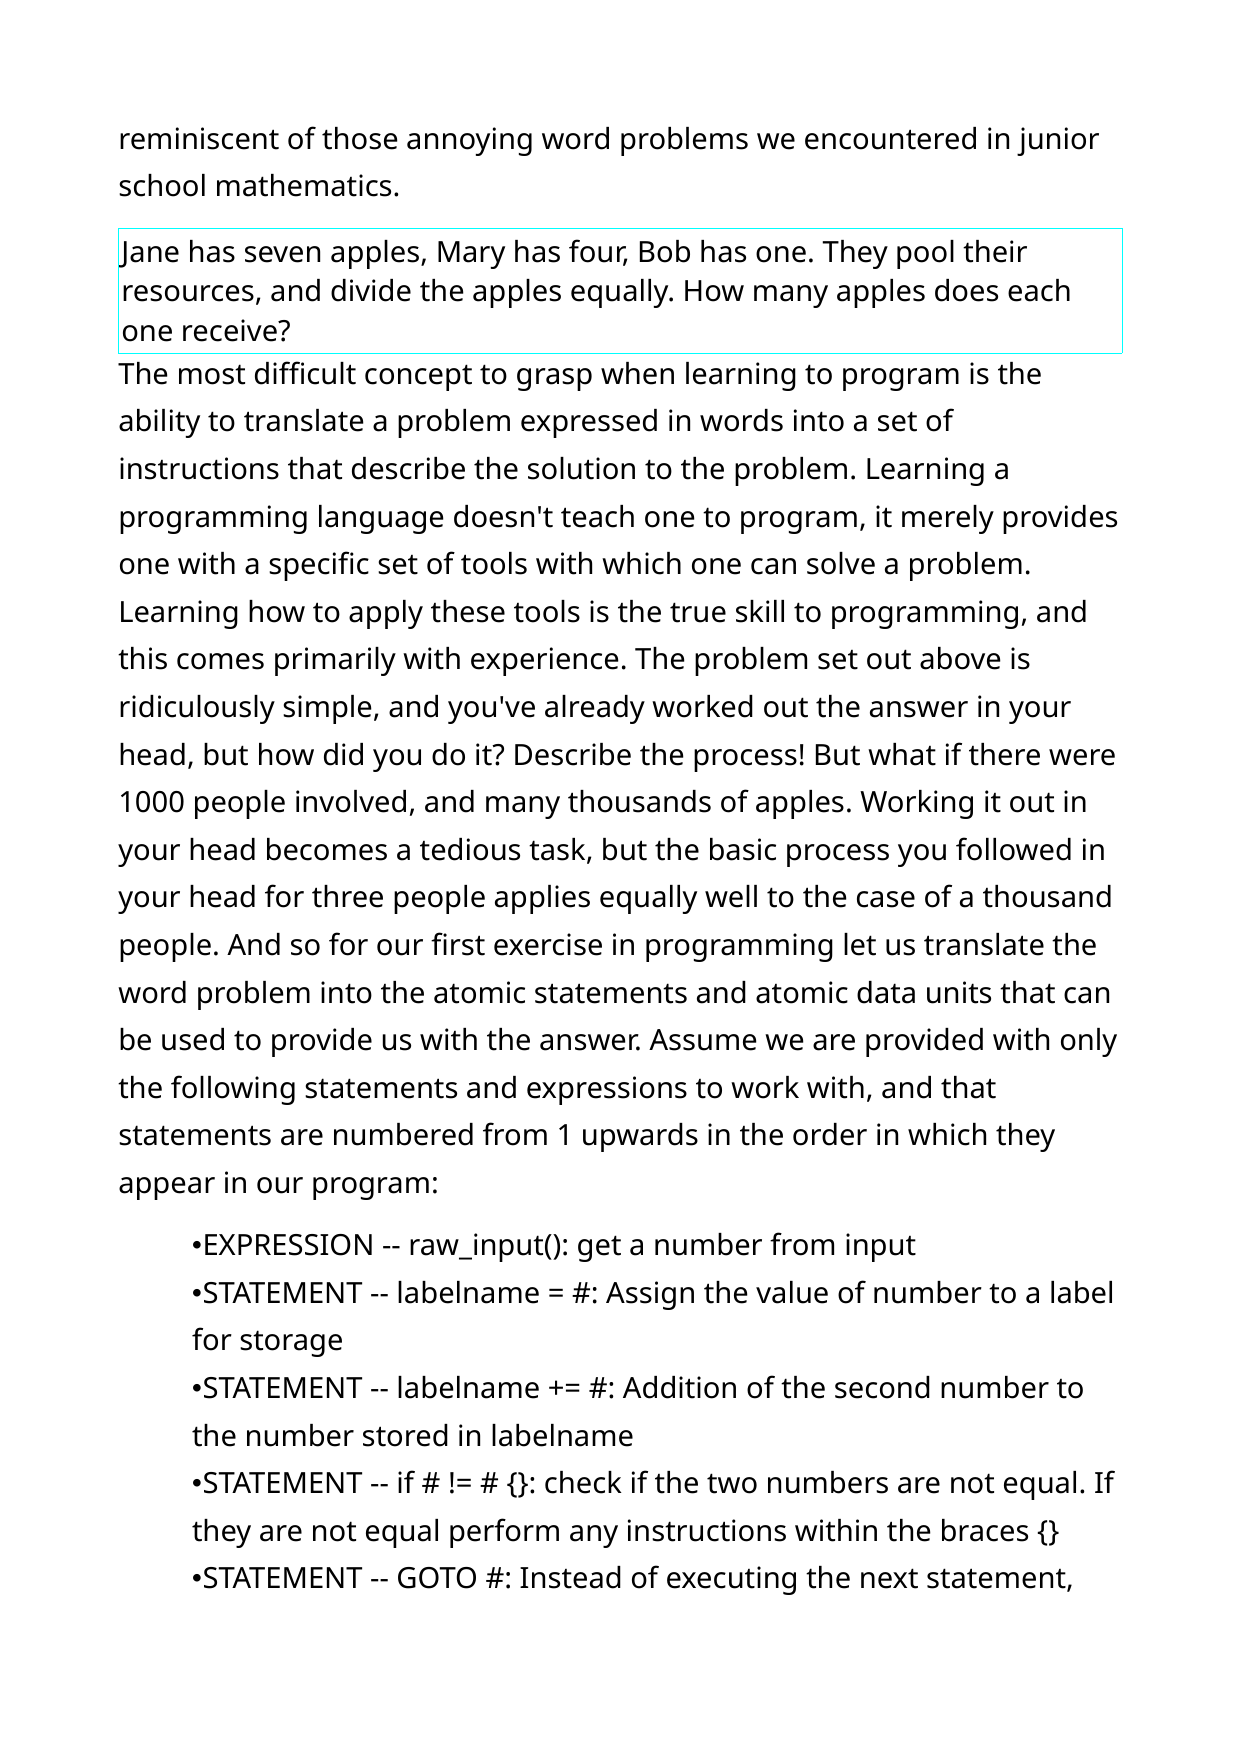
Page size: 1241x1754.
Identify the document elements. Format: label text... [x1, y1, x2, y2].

list STATEMENT -- if # != # {}: check if the two numbers are not equal. If they are not equal perform any instructions within the braces {} [118, 1462, 1122, 1550]
list EXPRESSION -- raw_input(): get a number from input [118, 1224, 1122, 1264]
text reminiscent of those annoying word problems we encountered in junior school mathematics. [118, 118, 1122, 205]
text The most difficult concept to grasp when learning to program is the ability to translate a problem expressed in words into a set of instructions that describe the solution to the problem. Learning a programming language doesn't teach one to program, it merely provides one with a specific set of tools with which one can solve a problem. Learning how to apply these tools is the true skill to programming, and this comes primarily with experience. The problem set out above is ridiculously simple, and you've already worked out the answer in your head, but how did you do it? Describe the process! But what if there were 1000 people involved, and many thousands of apples. Working it out in your head becomes a tedious task, but the basic process you followed in your head for three people applies equally well to the case of a thousand people. And so for our first exercise in programming let us translate the word problem into the atomic statements and atomic data units that can be used to provide us with the answer. Assume we are provided with only the following statements and expressions to work with, and that statements are numbered from 1 upwards in the order in which they appear in our program: [118, 354, 1122, 1202]
list STATEMENT -- labelname = #: Assign the value of number to a label for storage [118, 1272, 1122, 1359]
list STATEMENT -- GOTO #: Instead of executing the next statement, [118, 1558, 1122, 1597]
text Jane has seven apples, Mary has four, Bob has one. They pool their resources, and divide the apples equally. How many apples does each one receive? [119, 229, 1122, 353]
list STATEMENT -- labelname += #: Addition of the second number to the number stored in labelname [118, 1367, 1122, 1454]
